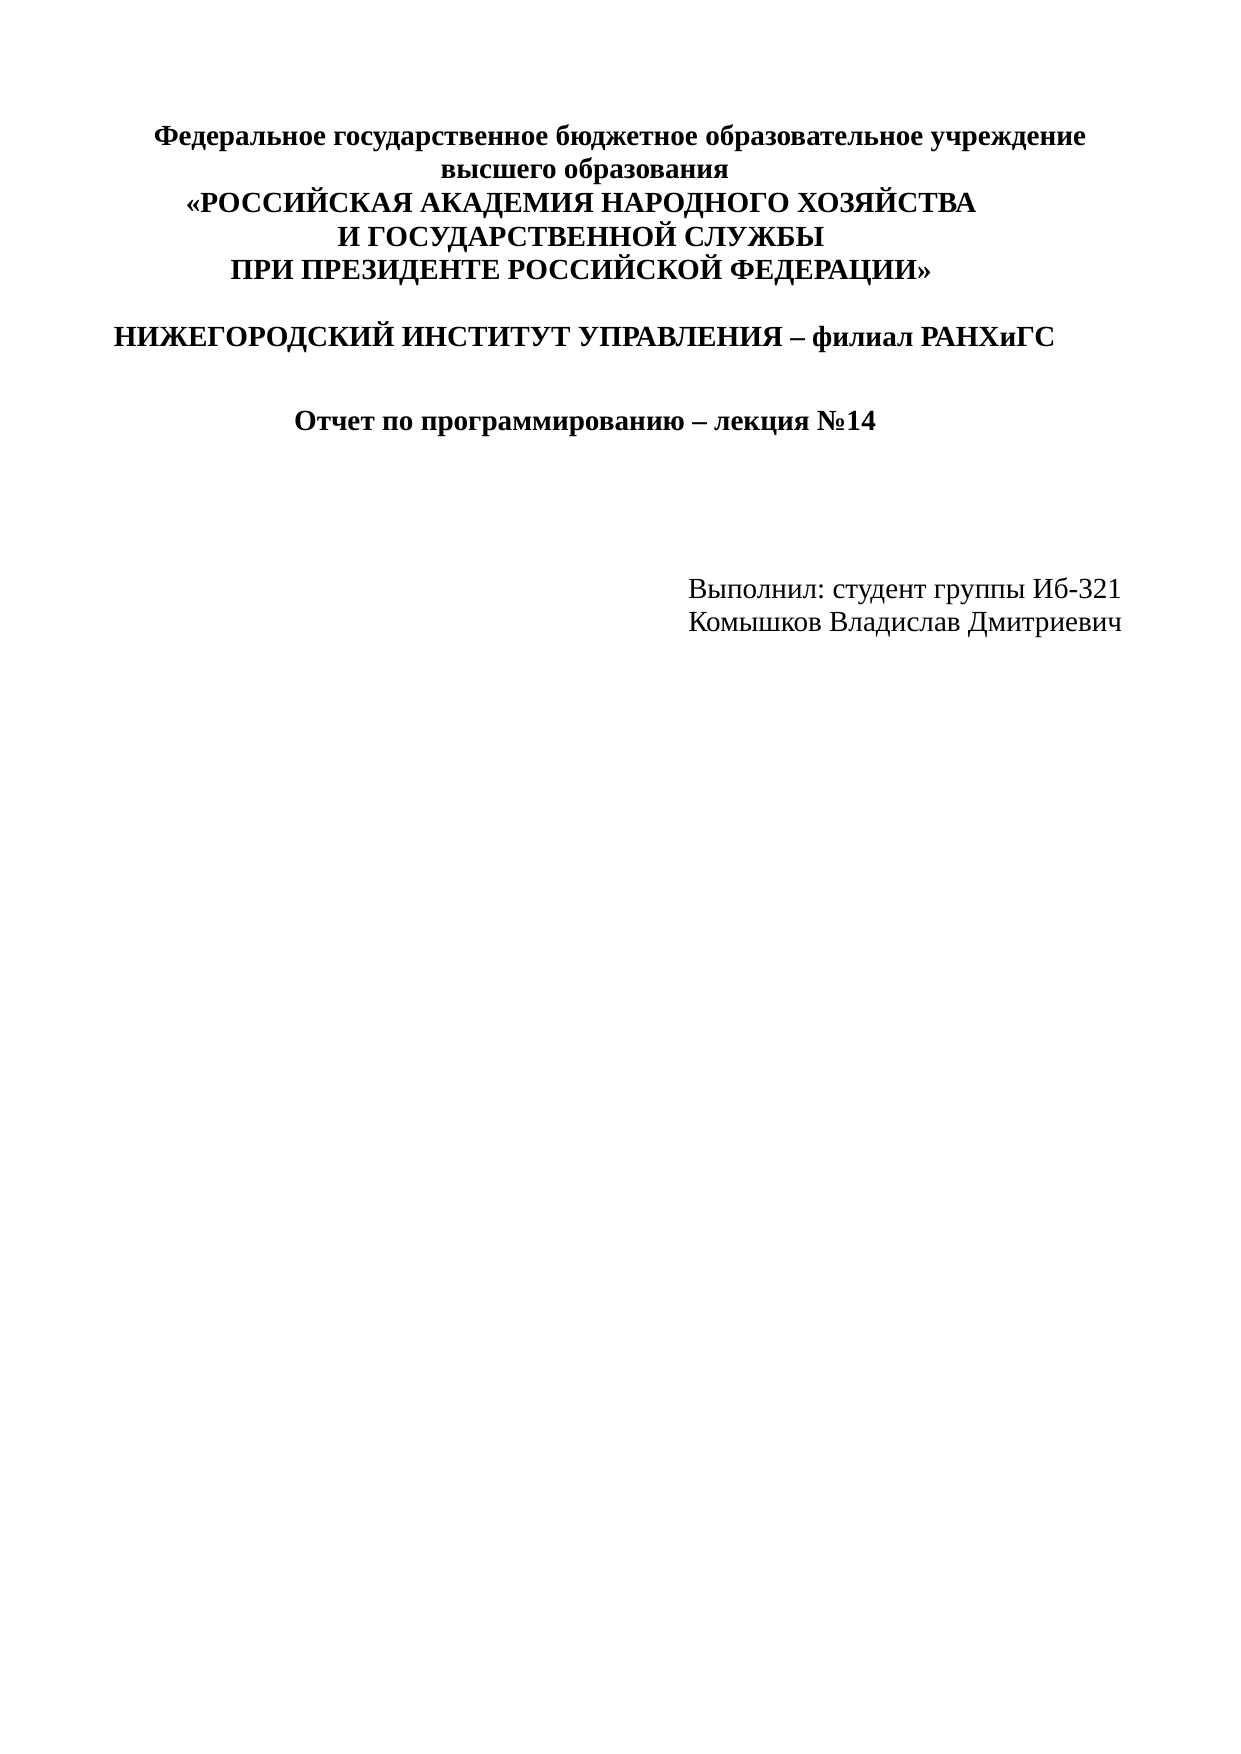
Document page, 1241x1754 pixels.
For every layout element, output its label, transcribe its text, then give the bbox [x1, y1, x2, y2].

text Комышков Владислав Дмитриевич [118, 604, 1122, 638]
text высшего образования [47, 152, 1122, 185]
text Выполнил: студент группы Иб-321 [47, 571, 1122, 604]
text «РОССИЙСКАЯ АКАДЕМИЯ НАРОДНОГО ХОЗЯЙСТВА И ГОСУДАРСТВЕННОЙ СЛУЖБЫ [47, 185, 1122, 252]
text Отчет по программированию – лекция №14 [47, 403, 1122, 437]
text ПРИ ПРЕЗИДЕНТЕ РОССИЙСКОЙ ФЕДЕРАЦИИ» [47, 252, 1122, 286]
text Федеральное государственное бюджетное образовательное учреждение [118, 118, 1122, 152]
text НИЖЕГОРОДСКИЙ ИНСТИТУТ УПРАВЛЕНИЯ – филиал РАНХиГС [47, 319, 1122, 353]
